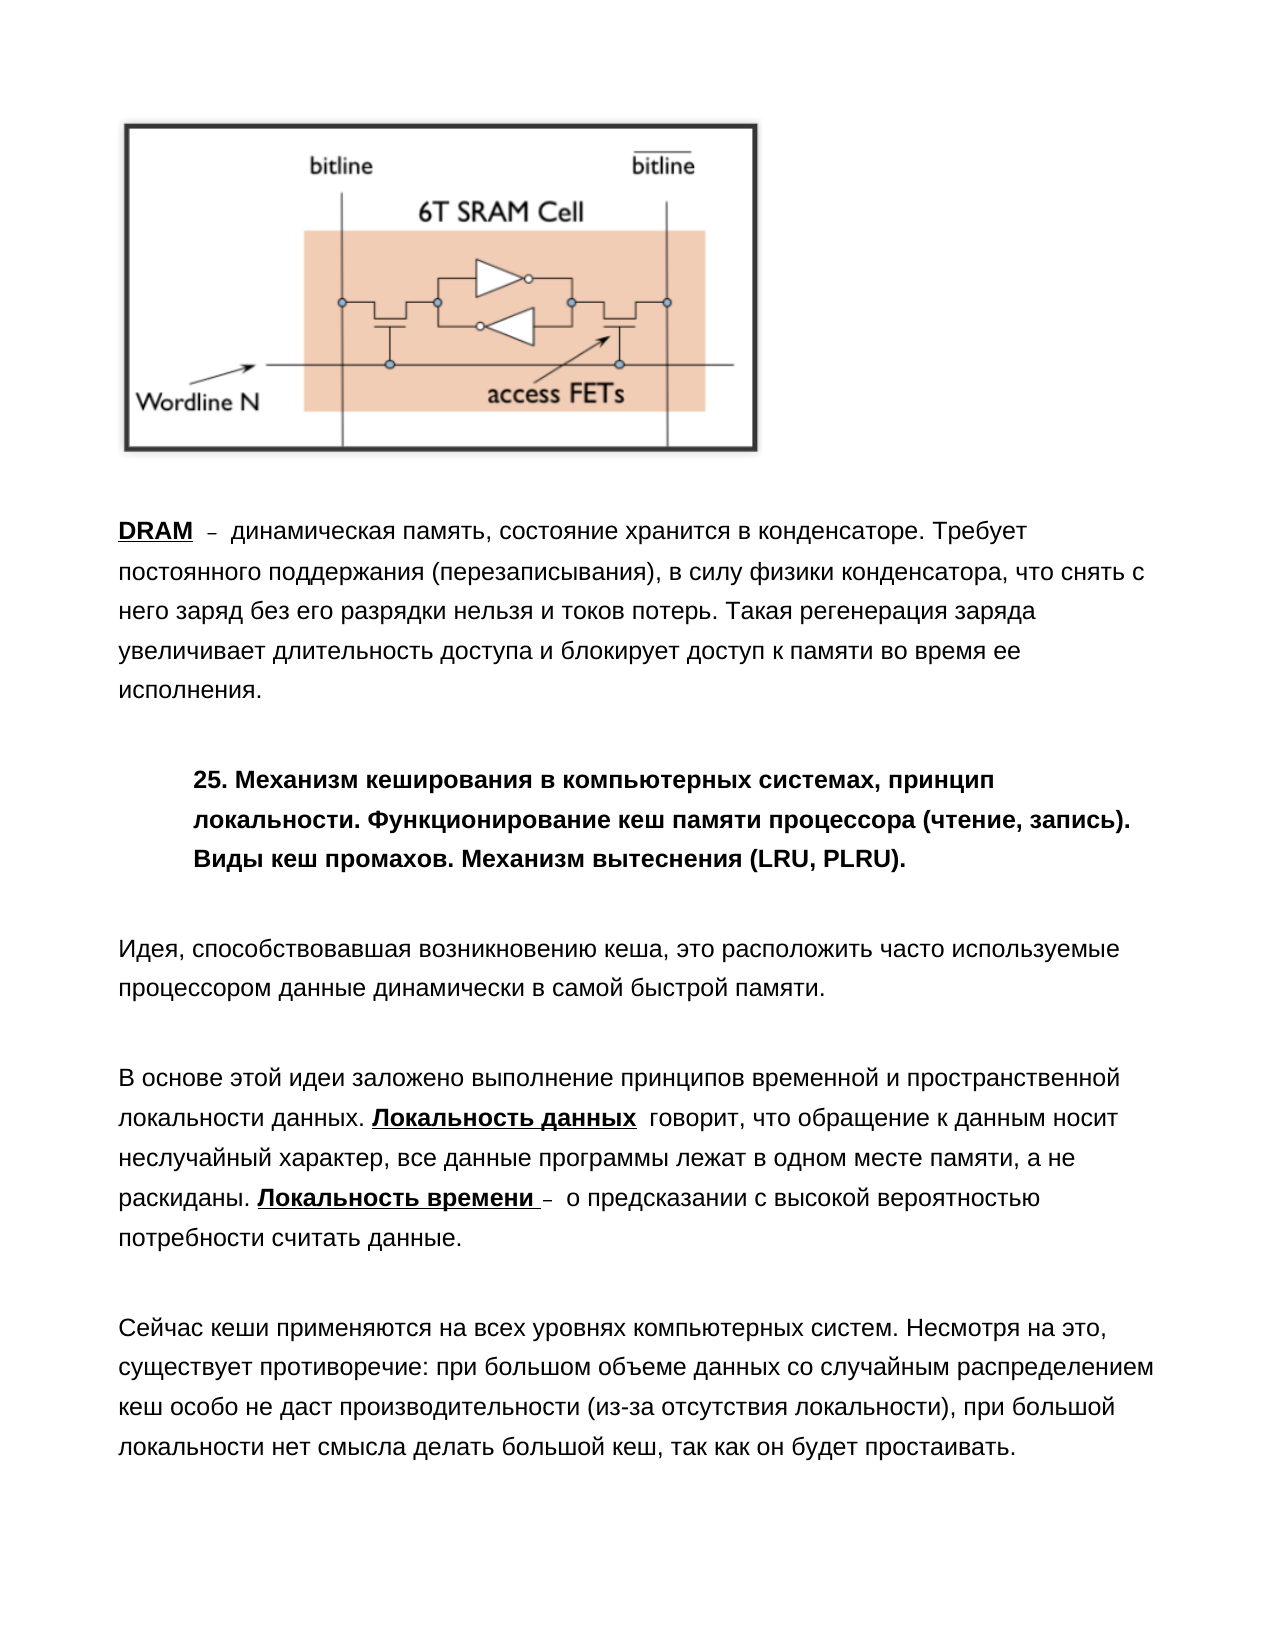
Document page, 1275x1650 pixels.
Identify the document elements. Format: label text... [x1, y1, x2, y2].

picture [118, 118, 762, 458]
text DRAM – динамическая память, состояние хранится в конденсаторе. Требует постоянного поддержания (перезаписывания), в силу физики конденсатора, что снять с него заряд без его разрядки нельзя и токов потерь. Такая регенерация заряда увеличивает длительность доступа и блокирует доступ к памяти во время ее исполнения. [118, 516, 1157, 704]
text В основе этой идеи заложено выполнение принципов временной и пространственной локальности данных. Локальность данных говорит, что обращение к данным носит неслучайный характер, все данные программы лежат в одном месте памяти, а не раскиданы. Локальность времени – о предсказании с высокой вероятностью потребности считать данные. [118, 1063, 1157, 1252]
text Идея, способствовавшая возникновению кеша, это расположить часто используемые процессором данные динамически в самой быстрой памяти. [118, 934, 1157, 1002]
subtitle 25. Механизм кеширования в компьютерных системах, принцип локальности. Функционирование кеш памяти процессора (чтение, запись). Виды кеш промахов. Механизм вытеснения (LRU, PLRU). [193, 765, 1157, 873]
text Сейчас кеши применяются на всех уровнях компьютерных систем. Несмотря на это, существует противоречие: при большом объеме данных со случайным распределением кеш особо не даст производительности (из-за отсутствия локальности), при большой локальности нет смысла делать большой кеш, так как он будет простаивать. [118, 1313, 1157, 1460]
